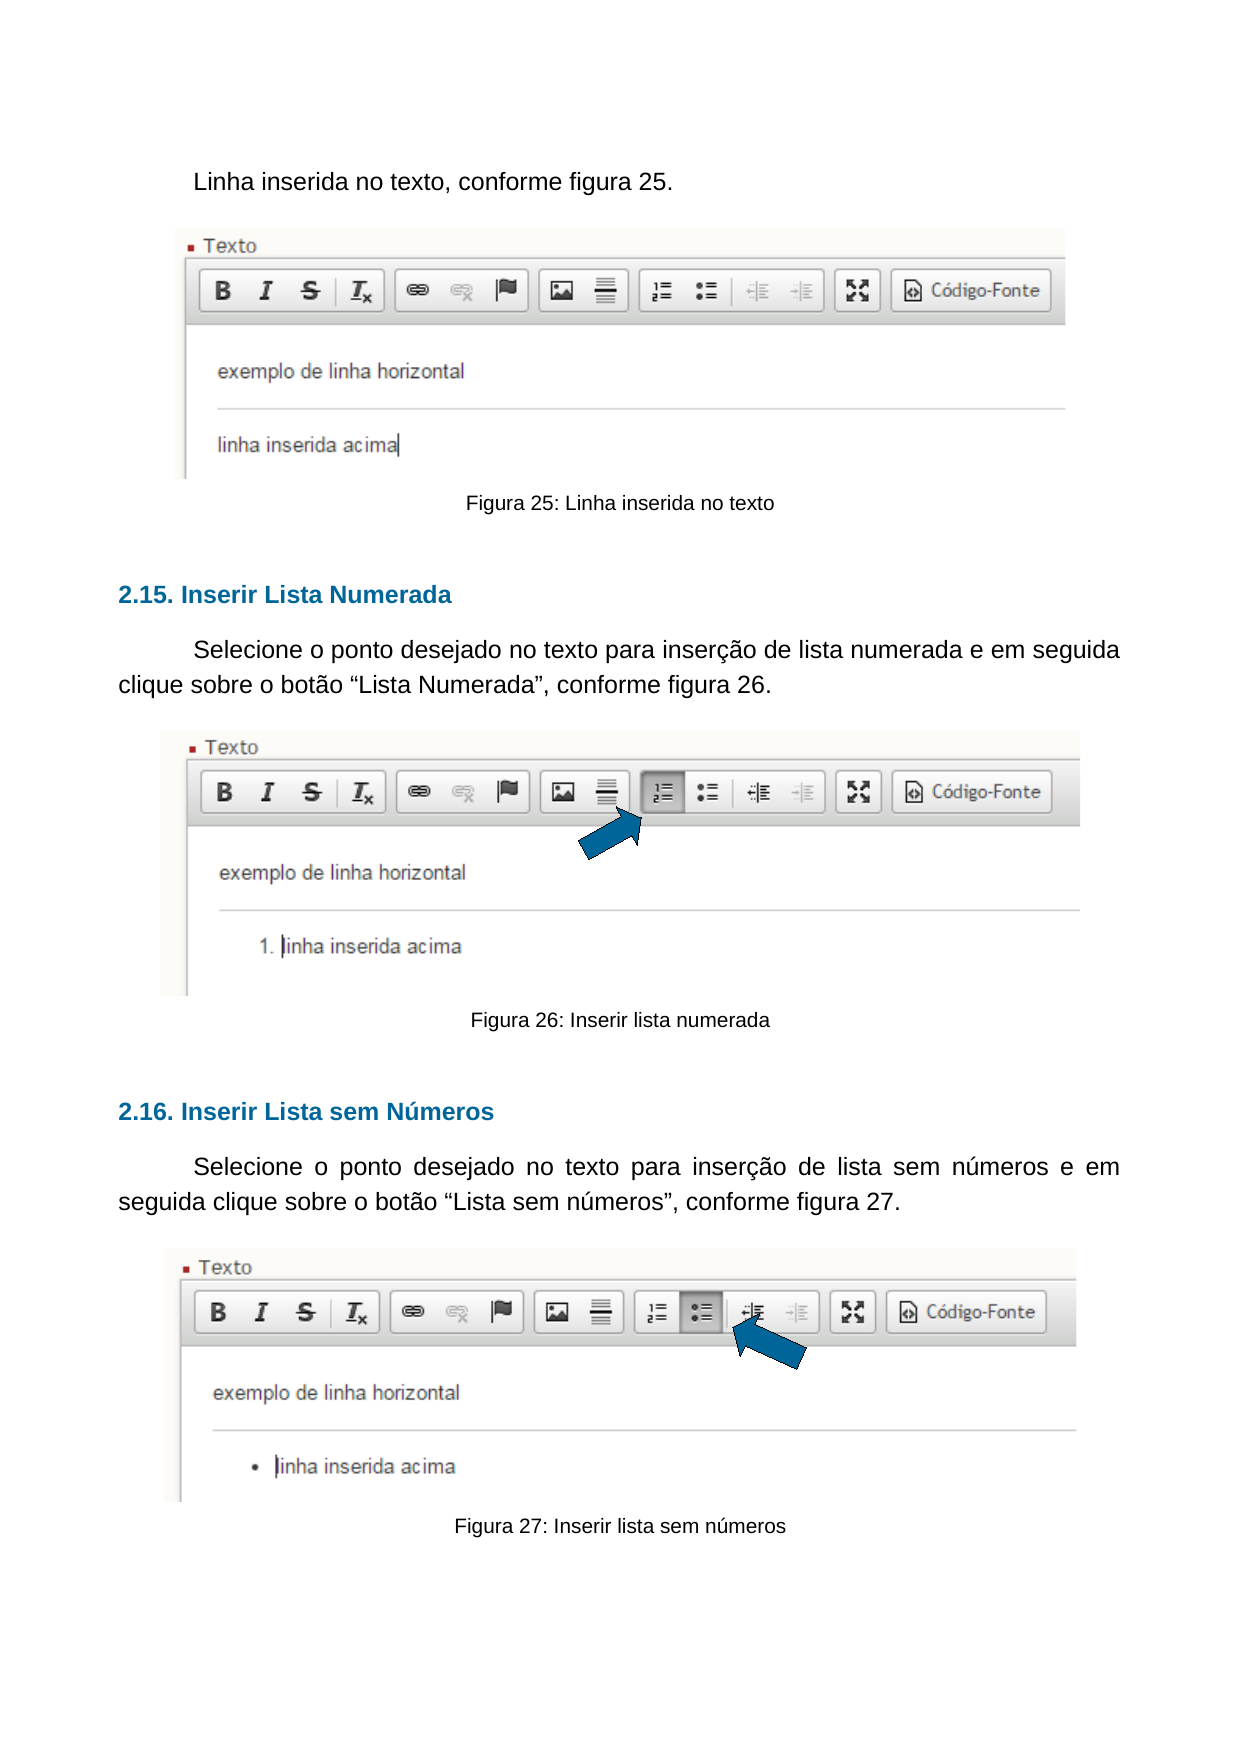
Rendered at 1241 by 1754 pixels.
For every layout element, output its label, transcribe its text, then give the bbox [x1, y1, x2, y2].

subtitle Inserir Lista sem Números [118, 1097, 1122, 1126]
text Selecione o ponto desejado no texto para inserção de lista sem números e em seguida clique sobre o botão “Lista sem números”, conforme figura 27. [118, 1152, 1122, 1216]
picture [174, 228, 1066, 479]
subtitle Inserir Lista Numerada [118, 580, 1122, 609]
text Figura 27: Inserir lista sem números [164, 1502, 1076, 1537]
picture [160, 731, 1081, 996]
picture [163, 1248, 1077, 1502]
text Figura 25: Linha inserida no texto [175, 479, 1065, 515]
text Linha inserida no texto, conforme figura 25. [118, 167, 1122, 196]
text Figura 26: Inserir lista numerada [160, 996, 1080, 1032]
text Selecione o ponto desejado no texto para inserção de lista numerada e em seguida clique sobre o botão “Lista Numerada”, conforme figura 26. [118, 636, 1122, 699]
